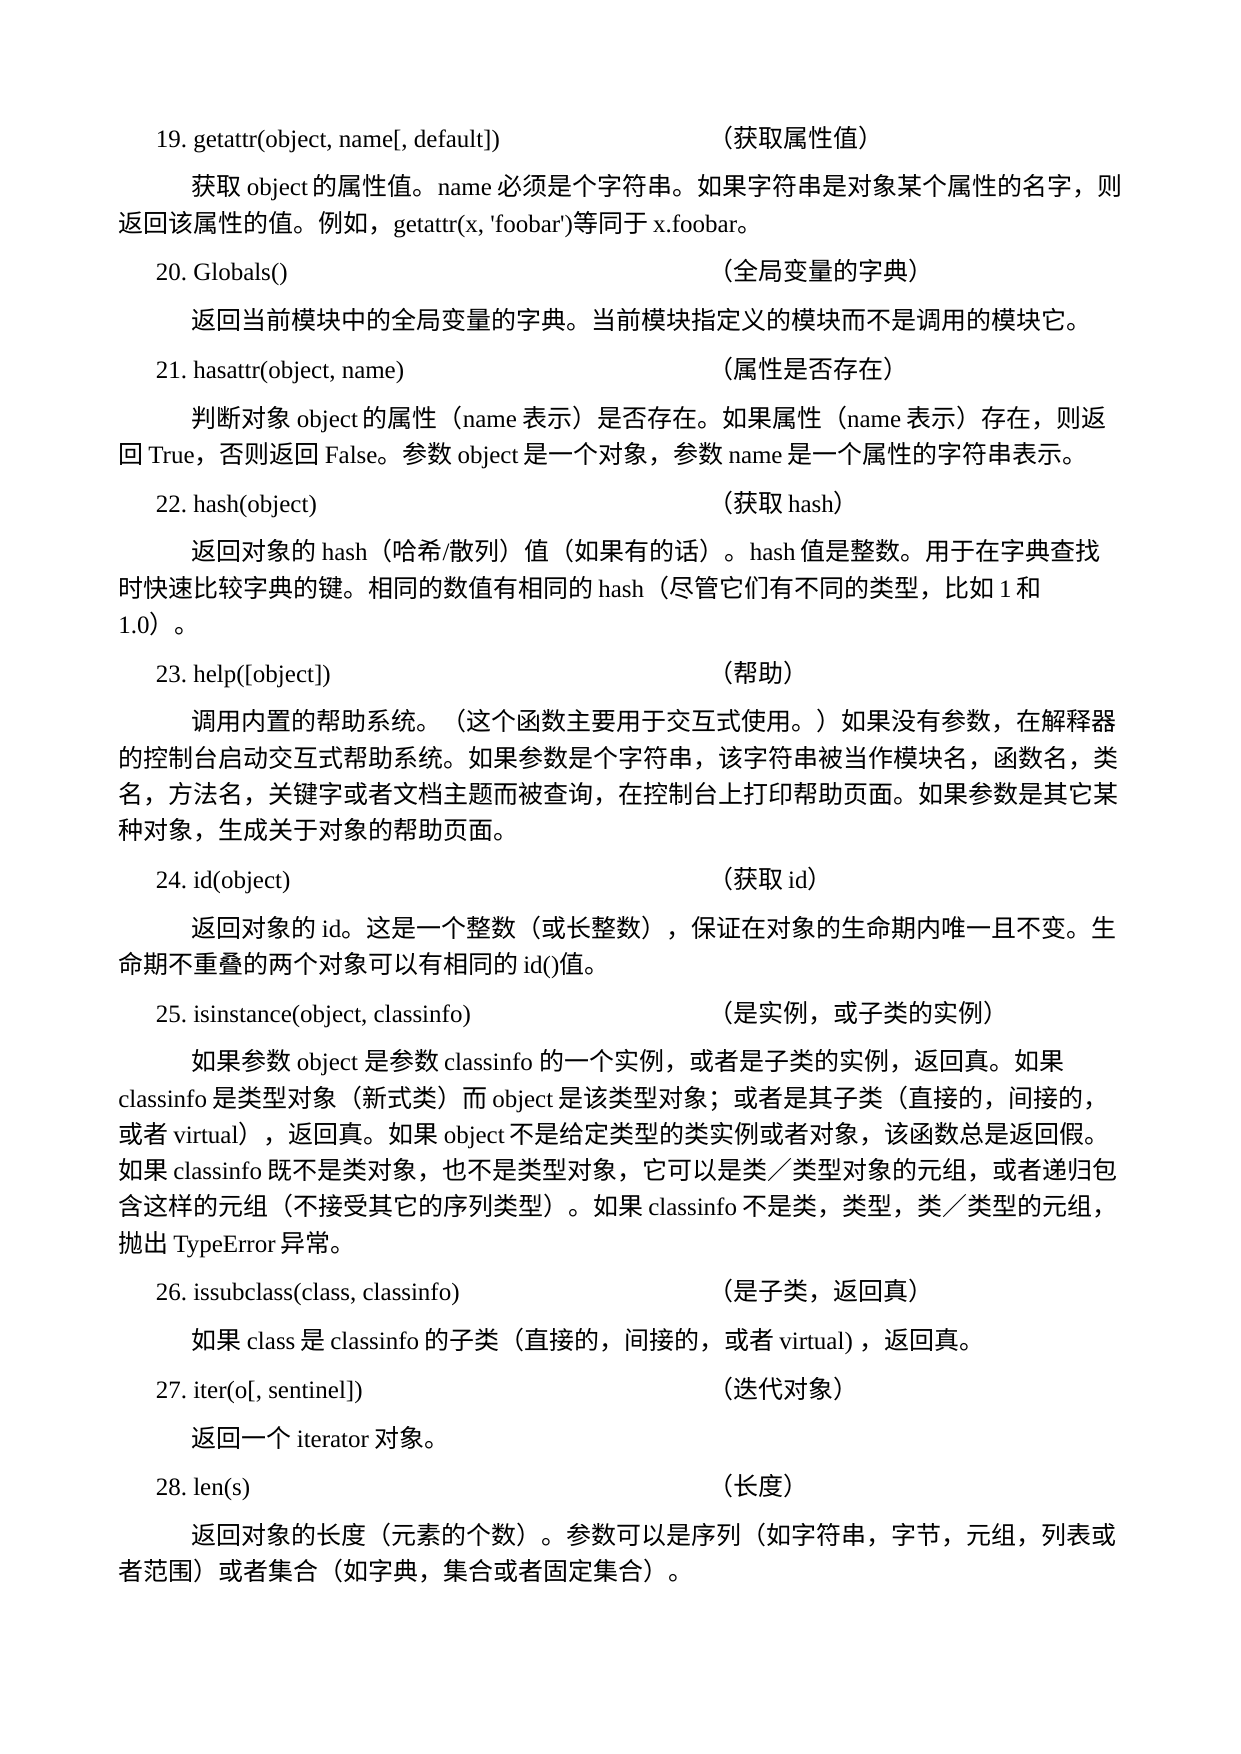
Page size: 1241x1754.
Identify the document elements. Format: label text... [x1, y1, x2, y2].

list hash(object) （获取hash） [156, 483, 1122, 519]
text 返回对象的长度（元素的个数）。参数可以是序列（如字符串，字节，元组，列表或者范围）或者集合（如字典，集合或者固定集合）。 [118, 1516, 1122, 1588]
text 返回对象的id。这是一个整数（或长整数），保证在对象的生命期内唯一且不变。生命期不重叠的两个对象可以有相同的id()值。 [118, 908, 1122, 981]
list isinstance(object, classinfo) （是实例，或子类的实例） [156, 993, 1122, 1029]
list getattr(object, name[, default]) （获取属性值） [156, 118, 1122, 154]
list hasattr(object, name) （属性是否存在） [156, 349, 1122, 386]
text 获取object的属性值。name必须是个字符串。如果字符串是对象某个属性的名字，则返回该属性的值。例如，getattr(x, 'foobar')等同于x.foobar。 [118, 167, 1122, 239]
list iter(o[, sentinel]) （迭代对象） [156, 1369, 1122, 1406]
text 调用内置的帮助系统。（这个函数主要用于交互式使用。）如果没有参数，在解释器的控制台启动交互式帮助系统。如果参数是个字符串，该字符串被当作模块名，函数名，类名，方法名，关键字或者文档主题而被查询，在控制台上打印帮助页面。如果参数是其它某种对象，生成关于对象的帮助页面。 [118, 702, 1122, 847]
list id(object) （获取id） [156, 859, 1122, 896]
text 如果class是classinfo的子类（直接的，间接的，或者virtual) ，返回真。 [118, 1321, 1122, 1357]
list help([object]) （帮助） [156, 653, 1122, 689]
text 返回对象的hash（哈希/散列）值（如果有的话）。hash值是整数。用于在字典查找时快速比较字典的键。相同的数值有相同的hash（尽管它们有不同的类型，比如1和1.0）。 [118, 532, 1122, 641]
list issubclass(class, classinfo) （是子类，返回真） [156, 1272, 1122, 1308]
list len(s) （长度） [156, 1467, 1122, 1503]
text 返回当前模块中的全局变量的字典。当前模块指定义的模块而不是调用的模块它。 [118, 301, 1122, 337]
text 判断对象object的属性（name表示）是否存在。如果属性（name表示）存在，则返回True，否则返回False。参数object是一个对象，参数name是一个属性的字符串表示。 [118, 398, 1122, 471]
text 返回一个iterator对象。 [118, 1418, 1122, 1454]
list Globals() （全局变量的字典） [156, 252, 1122, 288]
text 如果参数object 是参数classinfo 的一个实例，或者是子类的实例，返回真。如果classinfo是类型对象（新式类）而object是该类型对象；或者是其子类（直接的，间接的，或者virtual），返回真。如果object不是给定类型的类实例或者对象，该函数总是返回假。如果classinfo既不是类对象，也不是类型对象，它可以是类／类型对象的元组，或者递归包含这样的元组（不接受其它的序列类型）。如果classinfo不是类，类型，类／类型的元组，抛出TypeError异常。 [118, 1042, 1122, 1259]
